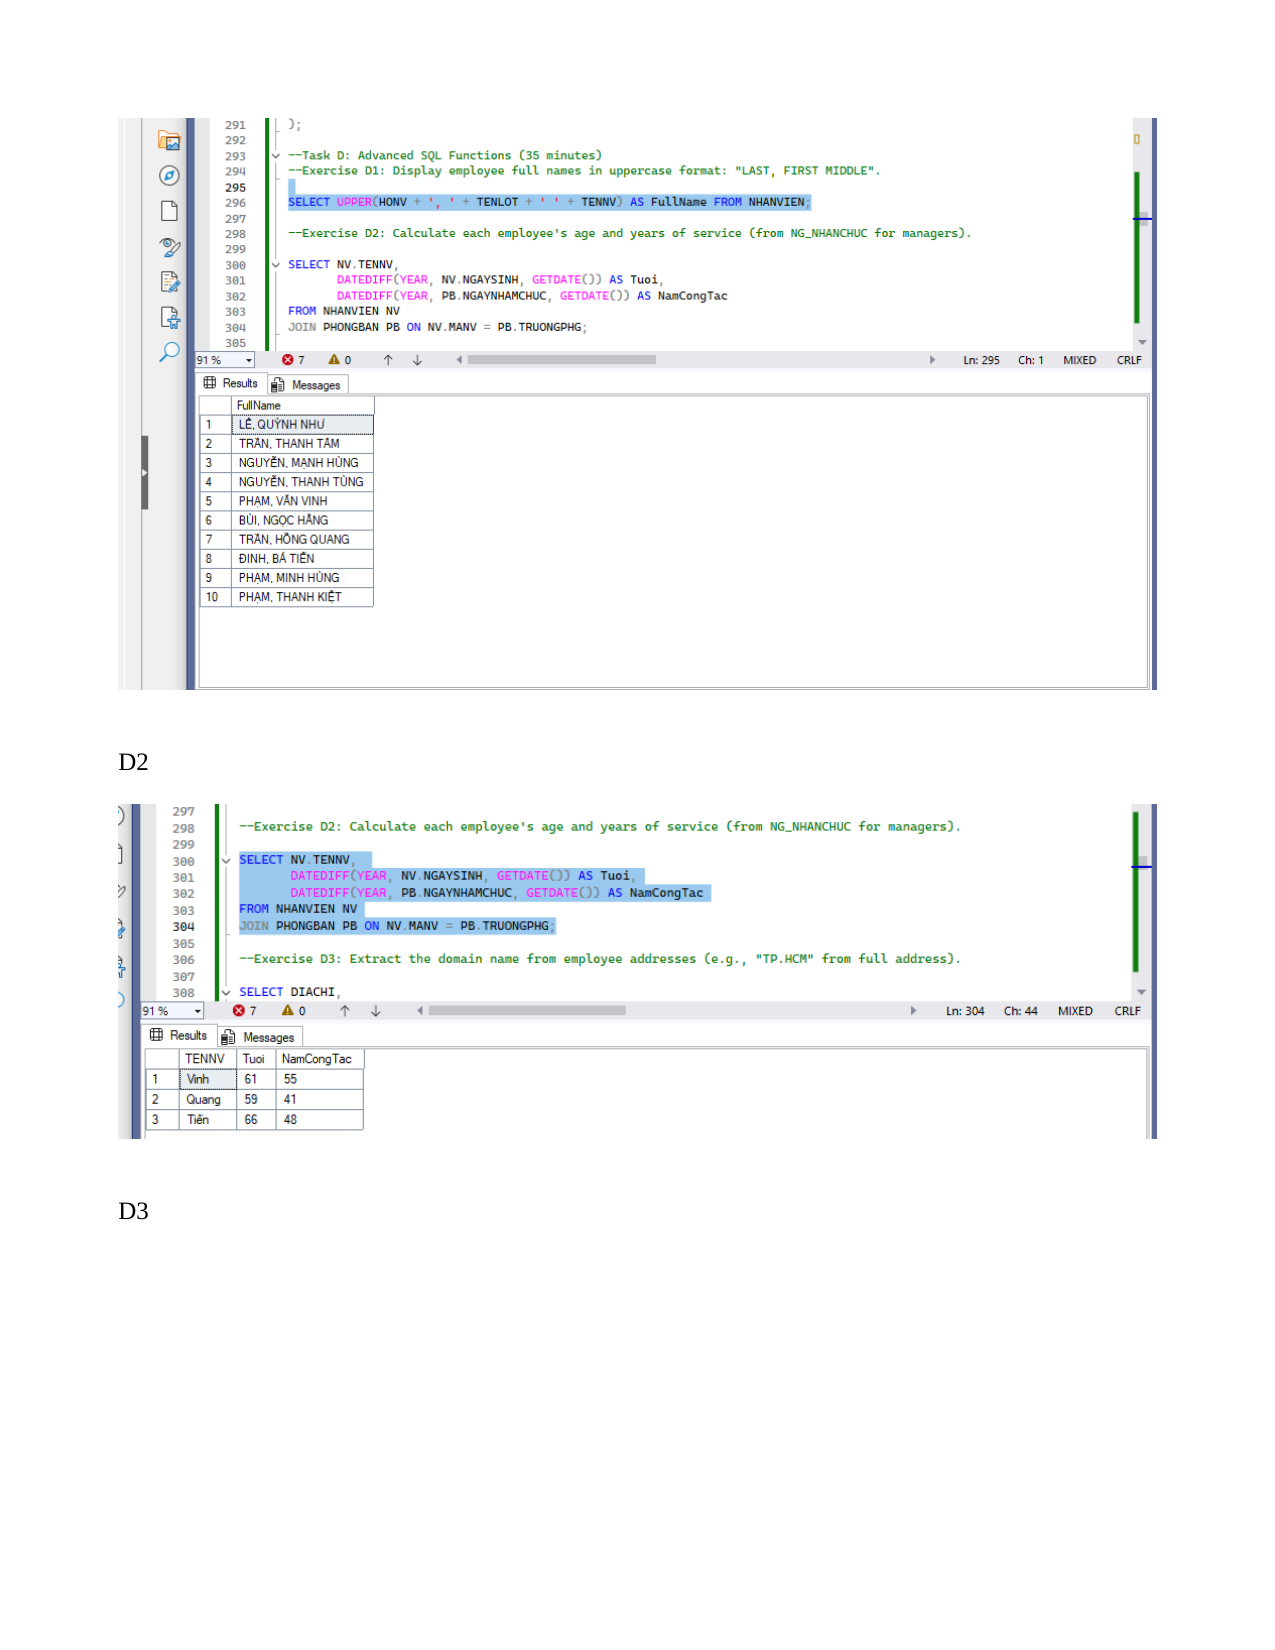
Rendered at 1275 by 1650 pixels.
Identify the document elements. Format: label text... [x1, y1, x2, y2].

picture [118, 804, 1157, 1139]
text D2 [118, 690, 1157, 776]
picture [118, 118, 1157, 690]
text D3 [118, 1139, 1157, 1225]
